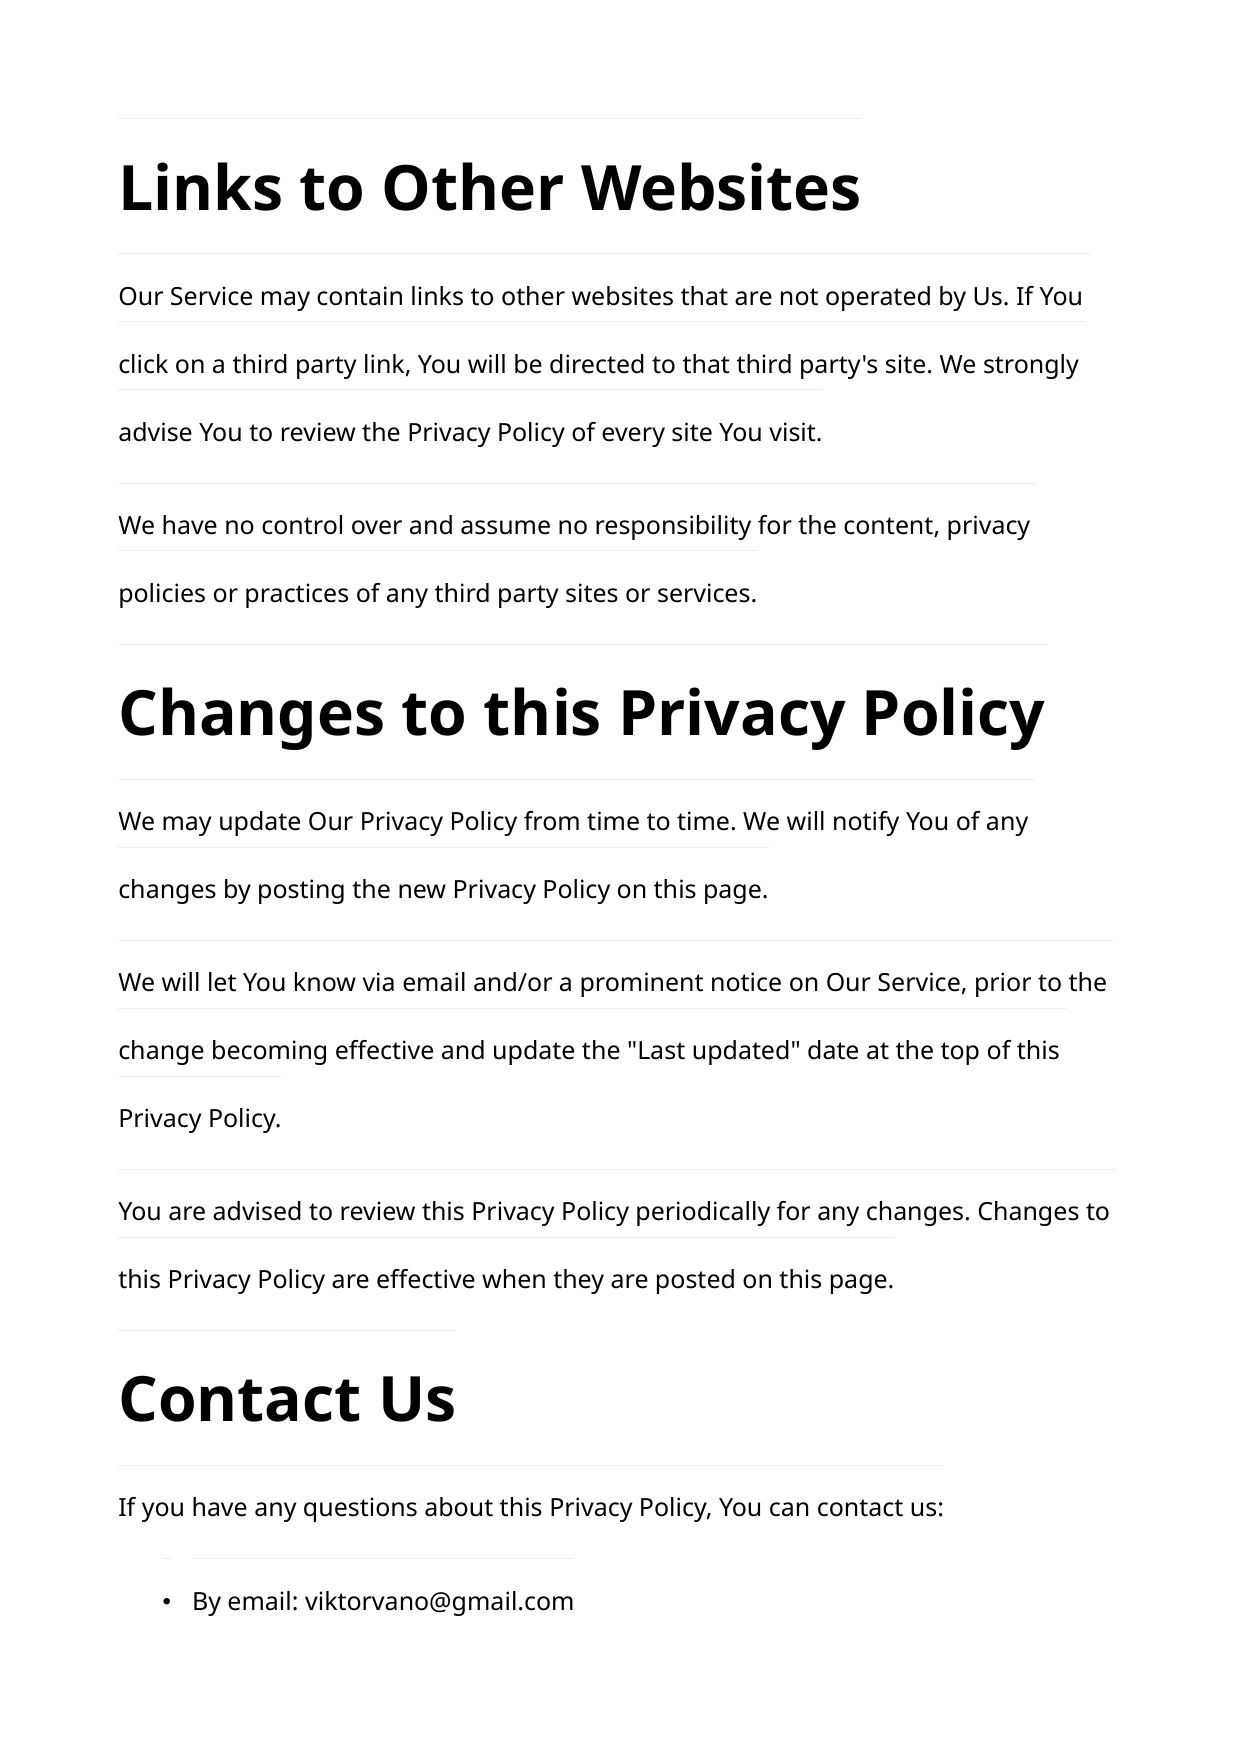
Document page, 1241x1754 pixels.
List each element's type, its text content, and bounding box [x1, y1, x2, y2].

subtitle Contact Us [118, 1330, 1122, 1440]
text If you have any questions about this Privacy Policy, You can contact us: [118, 1465, 1122, 1524]
text We may update Our Privacy Policy from time to time. We will notify You of any changes by posting the new Privacy Policy on this page. [118, 779, 1122, 906]
text You are advised to review this Privacy Policy periodically for any changes. Changes to this Privacy Policy are effective when they are posted on this page. [118, 1169, 1122, 1296]
text We will let You know via email and/or a prominent notice on Our Service, prior to the change becoming effective and update the "Last updated" date at the top of this Privacy Policy. [118, 940, 1122, 1135]
subtitle Links to Other Websites [118, 118, 1122, 228]
subtitle Changes to this Privacy Policy [118, 643, 1122, 754]
text We have no control over and assume no responsibility for the content, privacy policies or practices of any third party sites or services. [118, 482, 1122, 609]
list By email: viktorvano@gmail.com [162, 1558, 1122, 1617]
text Our Service may contain links to other websites that are not operated by Us. If You click on a third party link, You will be directed to that third party's site. We strongly advise You to review the Privacy Policy of every site You visit. [118, 253, 1122, 448]
